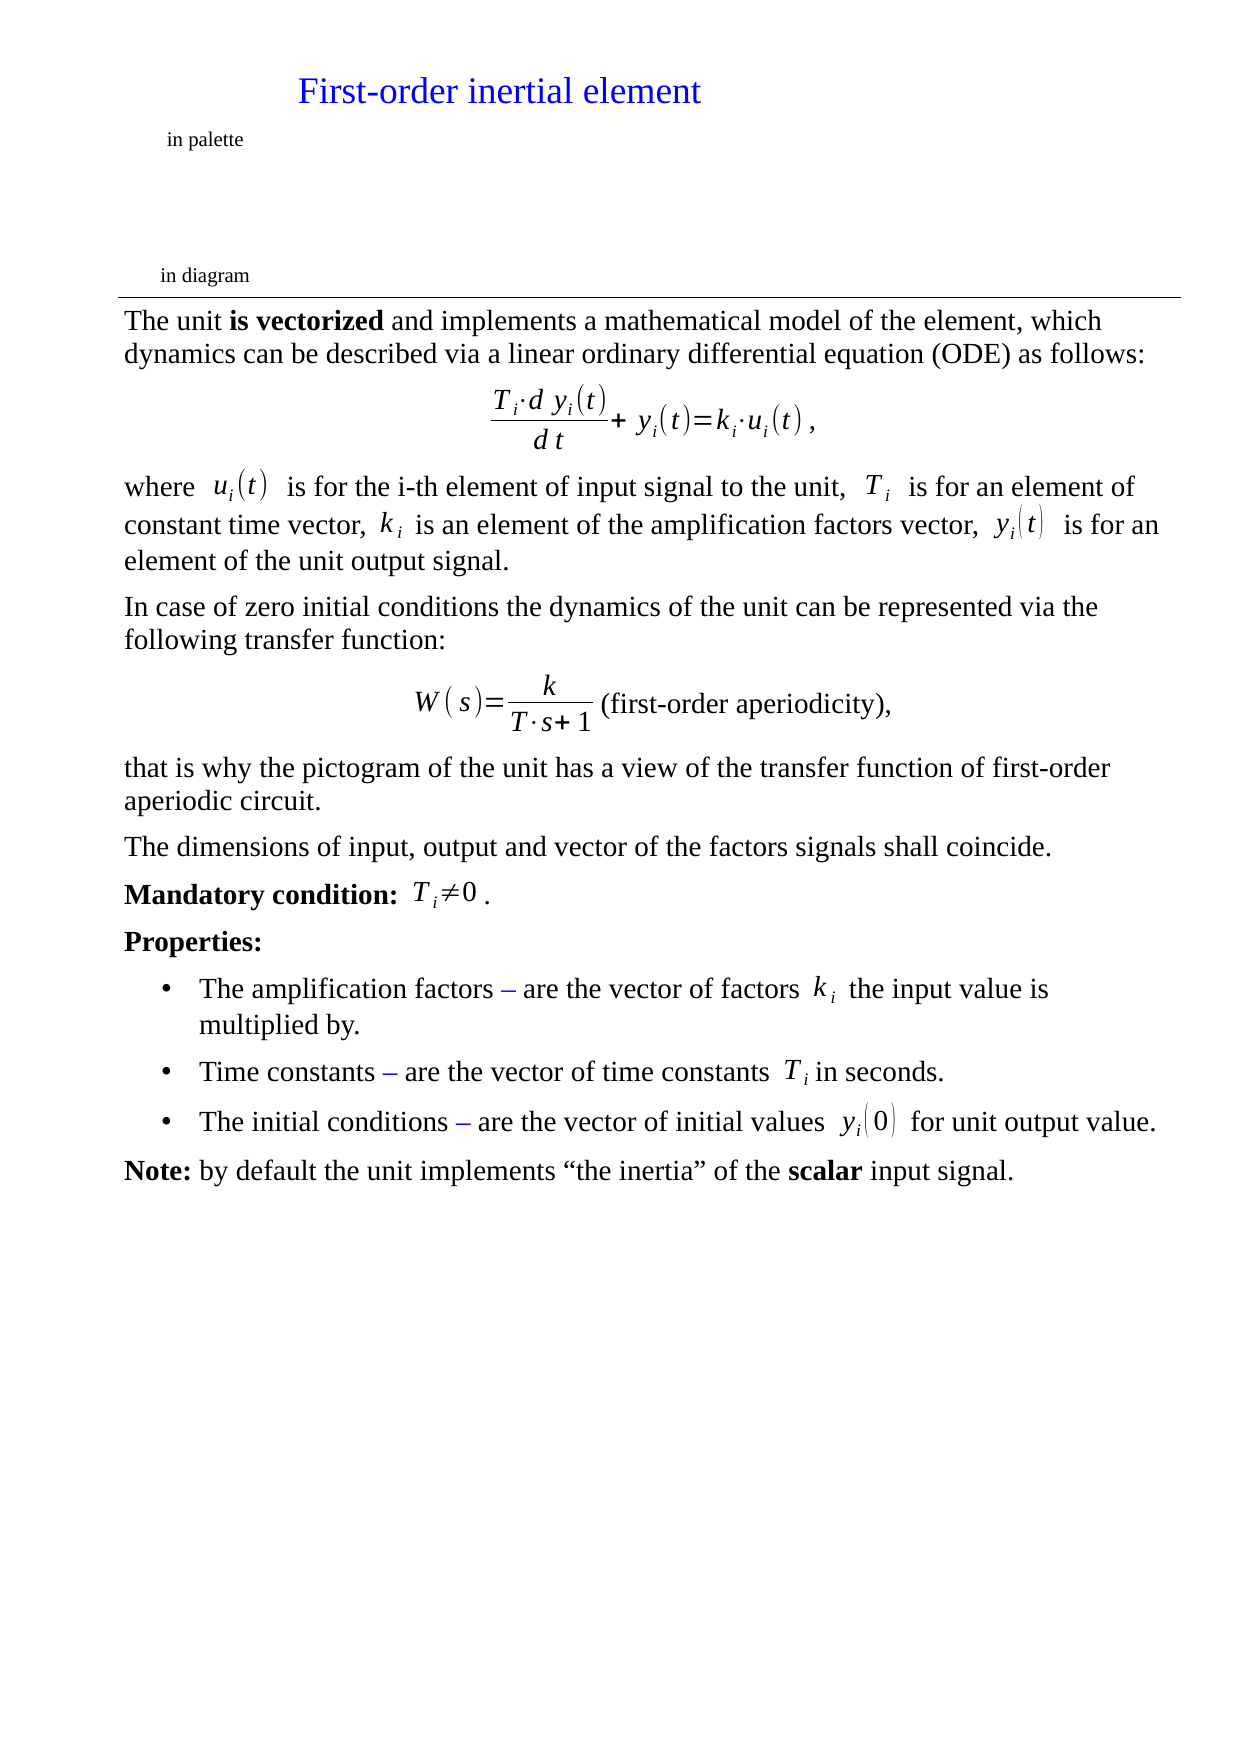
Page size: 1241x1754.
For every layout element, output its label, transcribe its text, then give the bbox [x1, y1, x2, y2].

table_cell [292, 121, 1181, 161]
table_cell [118, 161, 292, 257]
table_header First-order inertial element [292, 59, 1181, 121]
table_cell [292, 257, 1181, 297]
table_cell [292, 161, 1181, 257]
table_cell in diagram [118, 257, 292, 297]
table_header [118, 59, 292, 121]
table_cell in palette [118, 121, 292, 161]
table_cell The unit is vectorized and implements a mathematical model of the element, which dynamics can be described via a linear ordinary differential equation (ODE) as follows: , whereis for the i-th element of input signal to the unit,is for an element of constant time vector, is an element of the amplification factors vector, is for an element of the unit output signal. In case of zero initial conditions the dynamics of the unit can be represented via the following transfer function: (first-order aperiodicity), that is why the pictogram of the unit has a view of the transfer function of first-order aperiodic circuit. The dimensions of input, output and vector of the factors signals shall coincide. Mandatory condition: . Properties: The amplification factors – are the vector of factors the input value is multiplied by. Time constants – are the vector of time constants in seconds. The initial conditions – are the vector of initial values for unit output value. Note: by default the unit implements “the inertia” of the scalar input signal. [118, 298, 1181, 1204]
